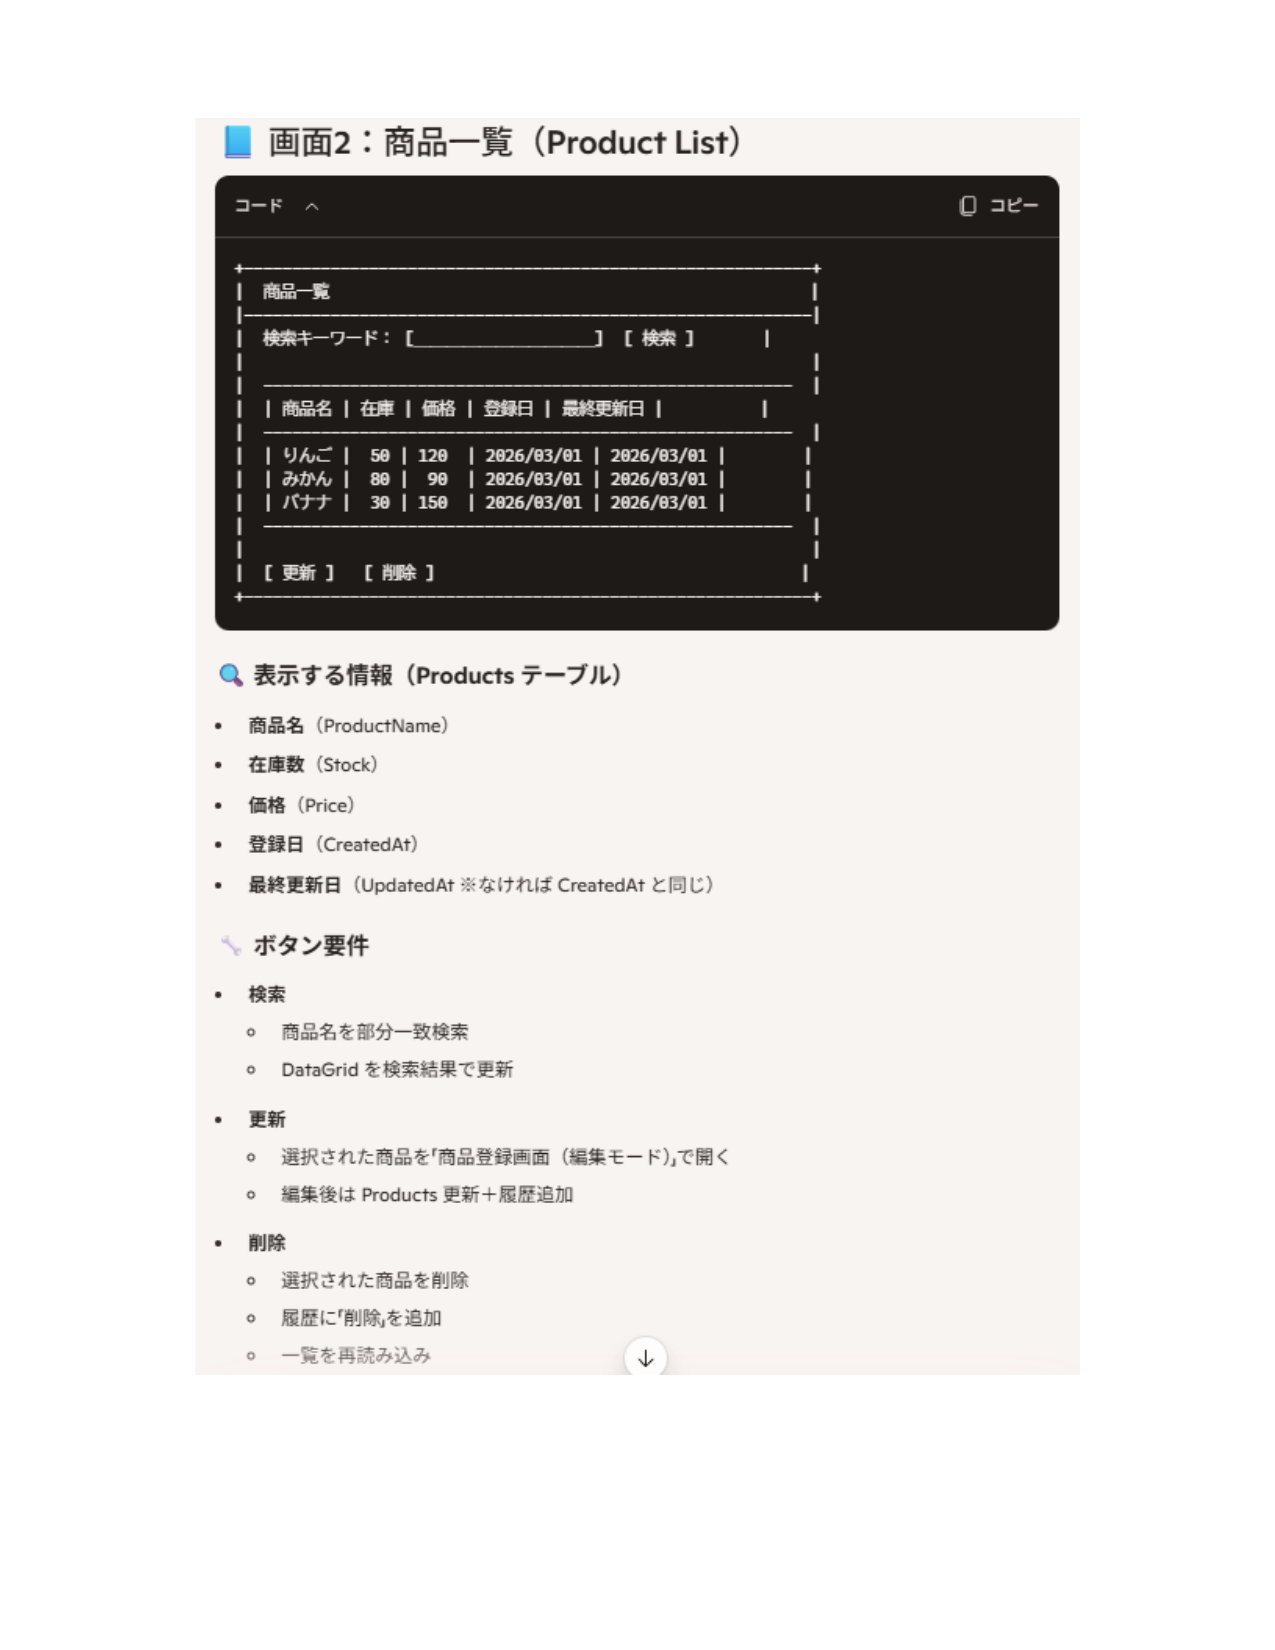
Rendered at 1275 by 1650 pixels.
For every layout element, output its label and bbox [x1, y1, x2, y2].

picture [195, 118, 1080, 1375]
